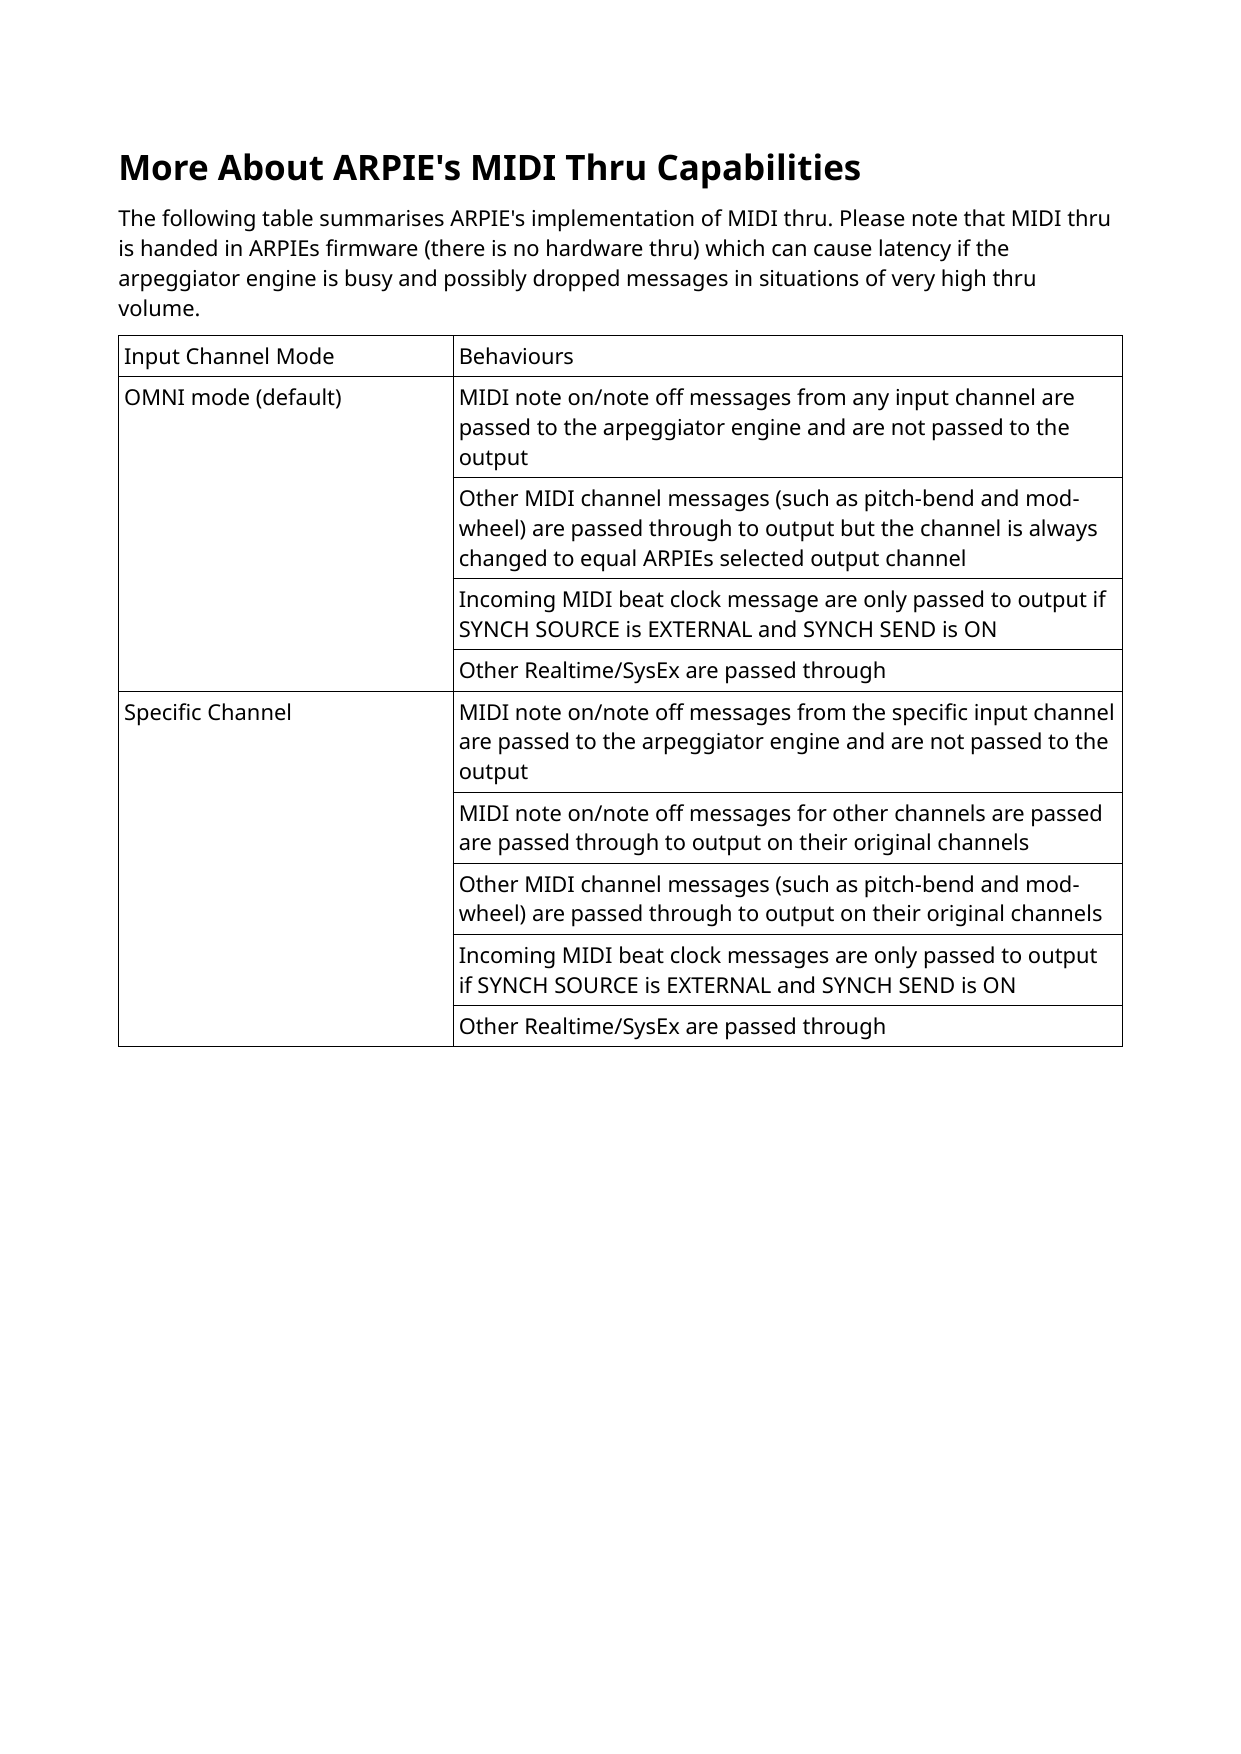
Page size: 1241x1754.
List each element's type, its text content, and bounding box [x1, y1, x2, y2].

table_cell Specific Channel [119, 692, 453, 1046]
table_cell Incoming MIDI beat clock message are only passed to output if SYNCH SOURCE is EXTERNAL and SYNCH SEND is ON [454, 579, 1122, 649]
table_cell OMNI mode (default) [119, 377, 453, 691]
table_header Behaviours [454, 336, 1122, 376]
table_cell MIDI note on/note off messages for other channels are passed are passed through to output on their original channels [454, 793, 1122, 863]
table_cell Other MIDI channel messages (such as pitch-bend and mod-wheel) are passed through to output on their original channels [454, 864, 1122, 934]
subtitle More About ARPIE's MIDI Thru Capabilities [118, 143, 1122, 191]
table_cell Other Realtime/SysEx are passed through [454, 1006, 1122, 1046]
table_cell Other MIDI channel messages (such as pitch-bend and mod-wheel) are passed through to output but the channel is always changed to equal ARPIEs selected output channel [454, 478, 1122, 578]
table_cell Incoming MIDI beat clock messages are only passed to output if SYNCH SOURCE is EXTERNAL and SYNCH SEND is ON [454, 935, 1122, 1005]
table_header Input Channel Mode [119, 336, 453, 376]
table_cell MIDI note on/note off messages from any input channel are passed to the arpeggiator engine and are not passed to the output [454, 377, 1122, 477]
text The following table summarises ARPIE's implementation of MIDI thru. Please note that MIDI thru is handed in ARPIEs firmware (there is no hardware thru) which can cause latency if the arpeggiator engine is busy and possibly dropped messages in situations of very high thru volume. [118, 203, 1122, 322]
table_cell MIDI note on/note off messages from the specific input channel are passed to the arpeggiator engine and are not passed to the output [454, 692, 1122, 792]
table_cell Other Realtime/SysEx are passed through [454, 650, 1122, 691]
